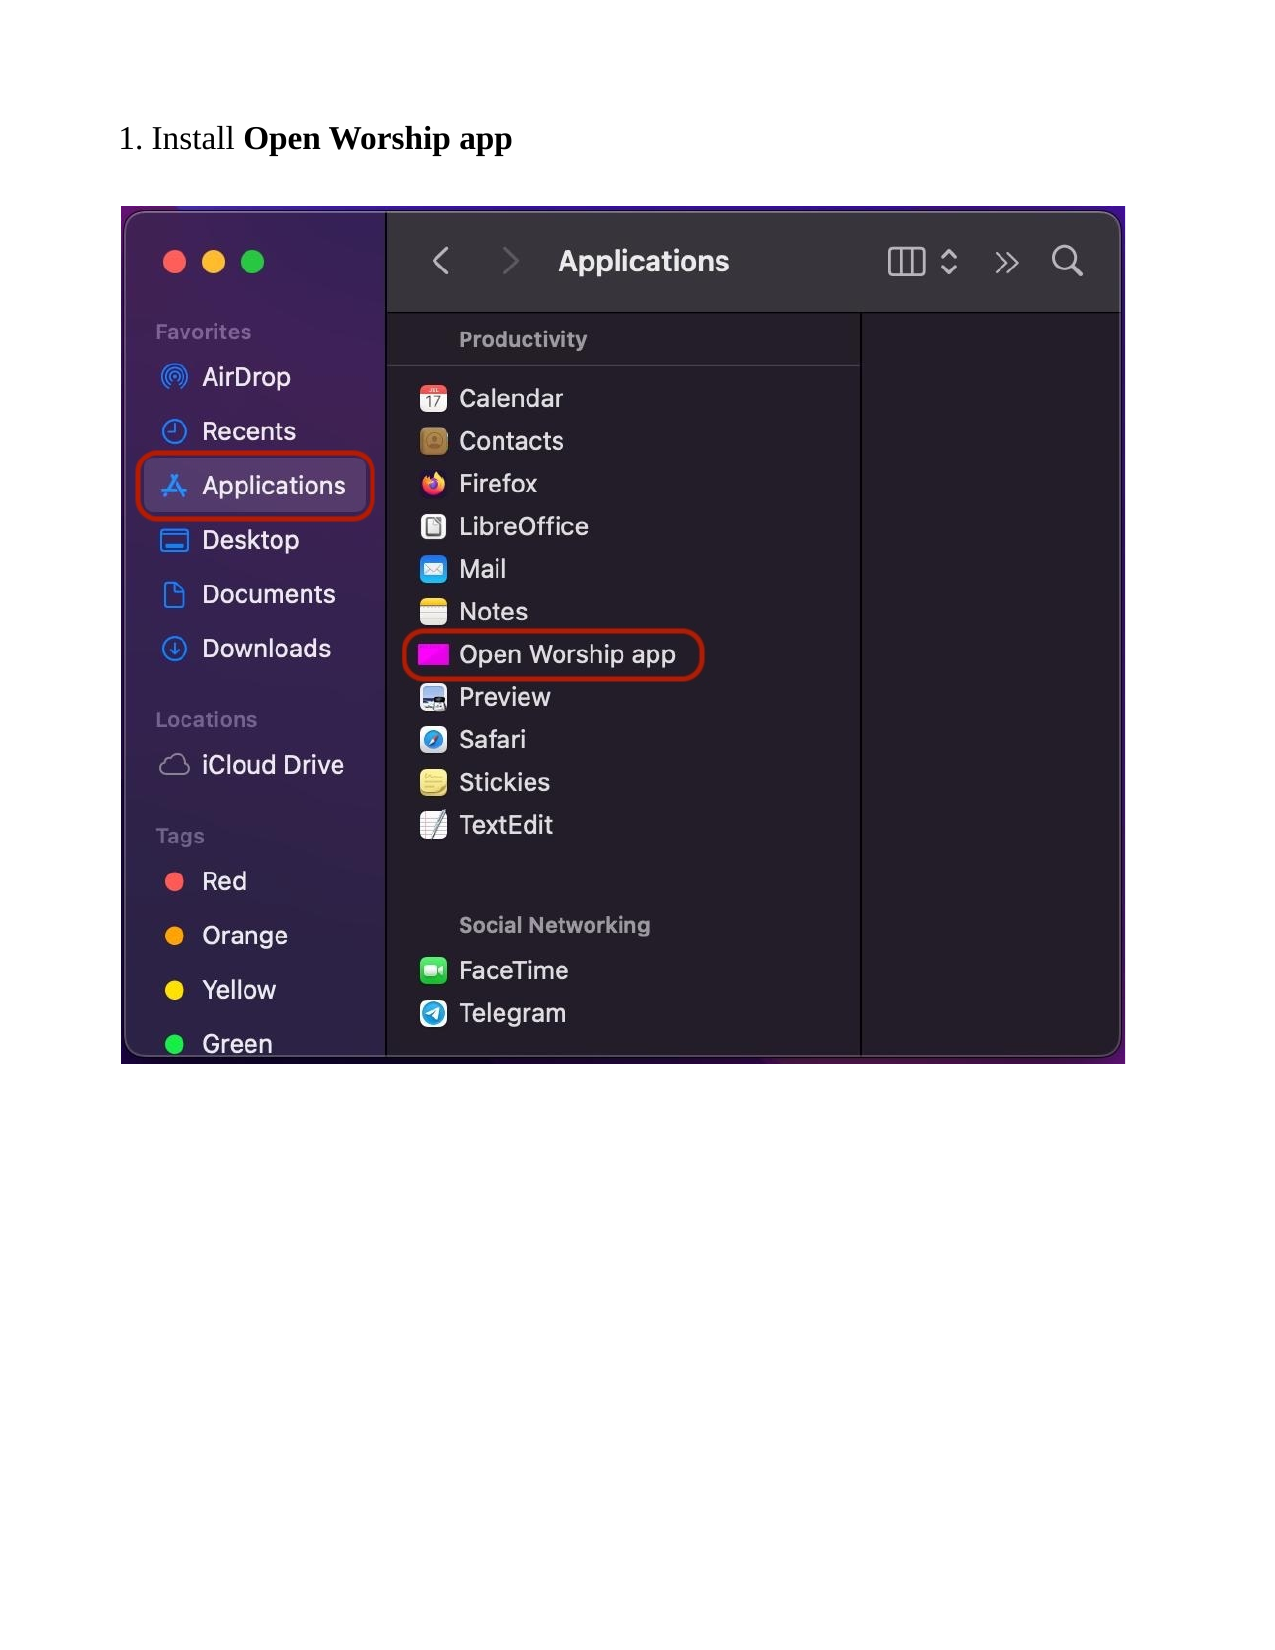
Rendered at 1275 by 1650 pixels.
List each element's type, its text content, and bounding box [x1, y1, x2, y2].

picture [121, 206, 1126, 1064]
text 1. Install Open Worship app [118, 118, 1157, 156]
